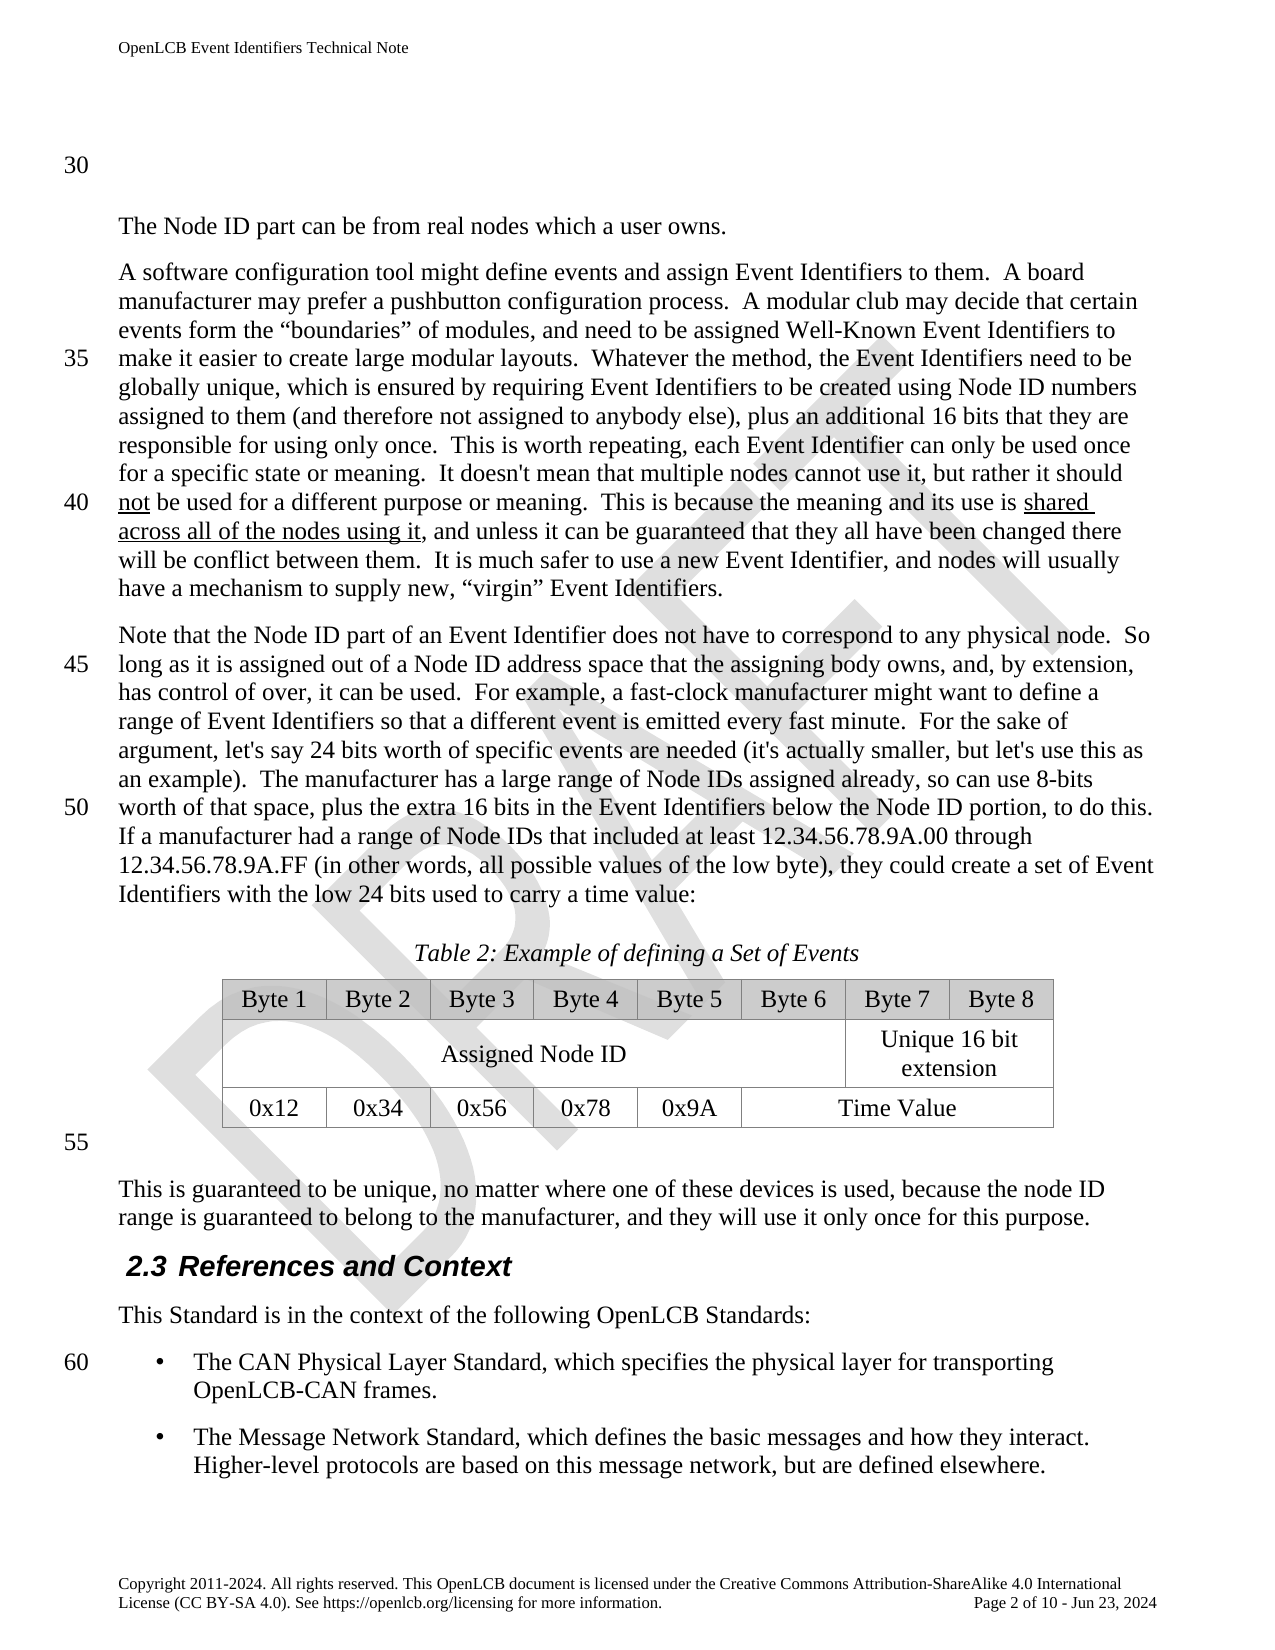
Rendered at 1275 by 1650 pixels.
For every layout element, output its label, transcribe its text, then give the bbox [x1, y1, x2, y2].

list The CAN Physical Layer Standard, which specifies the physical layer for transporting OpenLCB-CAN frames. [156, 1347, 1157, 1404]
text This is guaranteed to be unique, no matter where one of these devices is used, because the node ID range is guaranteed to belong to the manufacturer, and they will use it only once for this purpose. [470, 1174, 1157, 1231]
table_cell 0x9A [638, 1088, 741, 1127]
text This Standard is in the context of the following OpenLCB Standards: [118, 1300, 1157, 1329]
table_cell 0x56 [433, 1088, 532, 1127]
text Table 2: Example of defining a Set of Events [700, 938, 1157, 966]
table_header Byte 4 [534, 983, 616, 1019]
table_header Byte 5 [638, 980, 741, 1019]
table_cell Time Value [742, 1088, 1053, 1127]
text Table 2: Example of defining a Set of Events [545, 938, 679, 966]
table_cell Assigned Node ID [477, 1020, 845, 1087]
table_header Byte 3 [486, 980, 533, 1019]
table_cell 0x12 [223, 1088, 326, 1127]
subtitle References and Context [371, 1249, 404, 1263]
table_header Byte 2 [327, 980, 424, 1019]
subtitle References and Context [427, 1249, 1157, 1282]
table_cell 0x34 [327, 1088, 420, 1127]
subtitle References and Context [118, 1249, 358, 1282]
table_header Byte 3 [431, 980, 470, 1000]
text Table 2: Example of defining a Set of Events [388, 938, 509, 966]
text A software configuration tool might define events and assign Event Identifiers to them. A board manufacturer may prefer a pushbutton configuration process. A modular club may decide that certain events form the “boundaries” of modules, and need to be assigned Well-Known Event Identifiers to make it easier to create large modular layouts. Whatever the method, the Event Identifiers need to be globally unique, which is ensured by requiring Event Identifiers to be created using Node ID numbers assigned to them (and therefore not assigned to anybody else), plus an additional 16 bits that they are responsible for using only once. This is worth repeating, each Event Identifier can only be used once for a specific state or meaning. It doesn't mean that multiple nodes cannot use it, but rather it should not be used for a different purpose or meaning. This is because the meaning and its use is shared across all of the nodes using it, and unless it can be guaranteed that they all have been changed there will be conflict between them. It is much safer to use a new Event Identifier, and nodes will usually have a mechanism to supply new, “virgin” Event Identifiers. [118, 257, 1157, 602]
text Table 2: Example of defining a Set of Events [118, 938, 371, 966]
table_header Byte 7 [846, 980, 949, 1019]
list The Message Network Standard, which defines the basic messages and how they interact. Higher-level protocols are based on this message network, but are defined elsewhere. [156, 1422, 1157, 1479]
table_cell Assigned Node ID [364, 1020, 492, 1087]
table_header [608, 980, 637, 992]
table_header Byte 6 [742, 980, 845, 1019]
table_header Byte 1 [223, 980, 326, 998]
table_cell Unique 16 bit extension [846, 1020, 1053, 1087]
table_header Byte 8 [950, 980, 1053, 1019]
table_cell Assigned Node ID [223, 1021, 390, 1087]
table_cell 0x78 [538, 1088, 637, 1127]
text Note that the Node ID part of an Event Identifier does not have to correspond to any physical node. So long as it is assigned out of a Node ID address space that the assigning body owns, and, by extension, has control of over, it can be used. For example, a fast-clock manufacturer might want to define a range of Event Identifiers so that a different event is emitted every fast minute. For the sake of argument, let's say 24 bits worth of specific events are needed (it's actually smaller, but let's use this as an example). The manufacturer has a large range of Node IDs assigned already, so can use 8-bits worth of that space, plus the extra 16 bits in the Event Identifiers below the Node ID portion, to do this. If a manufacturer had a range of Node IDs that included at least 12.34.56.78.9A.00 through 12.34.56.78.9A.FF (in other words, all possible values of the low byte), they could create a set of Event Identifiers with the low 24 bits used to carry a time value: [118, 620, 1157, 907]
text This is guaranteed to be unique, no matter where one of these devices is used, because the node ID range is guaranteed to belong to the manufacturer, and they will use it only once for this purpose. [296, 1174, 440, 1231]
text This is guaranteed to be unique, no matter where one of these devices is used, because the node ID range is guaranteed to belong to the manufacturer, and they will use it only once for this purpose. [118, 1174, 307, 1231]
text The Node ID part can be from real nodes which a user owns. [118, 211, 1157, 239]
